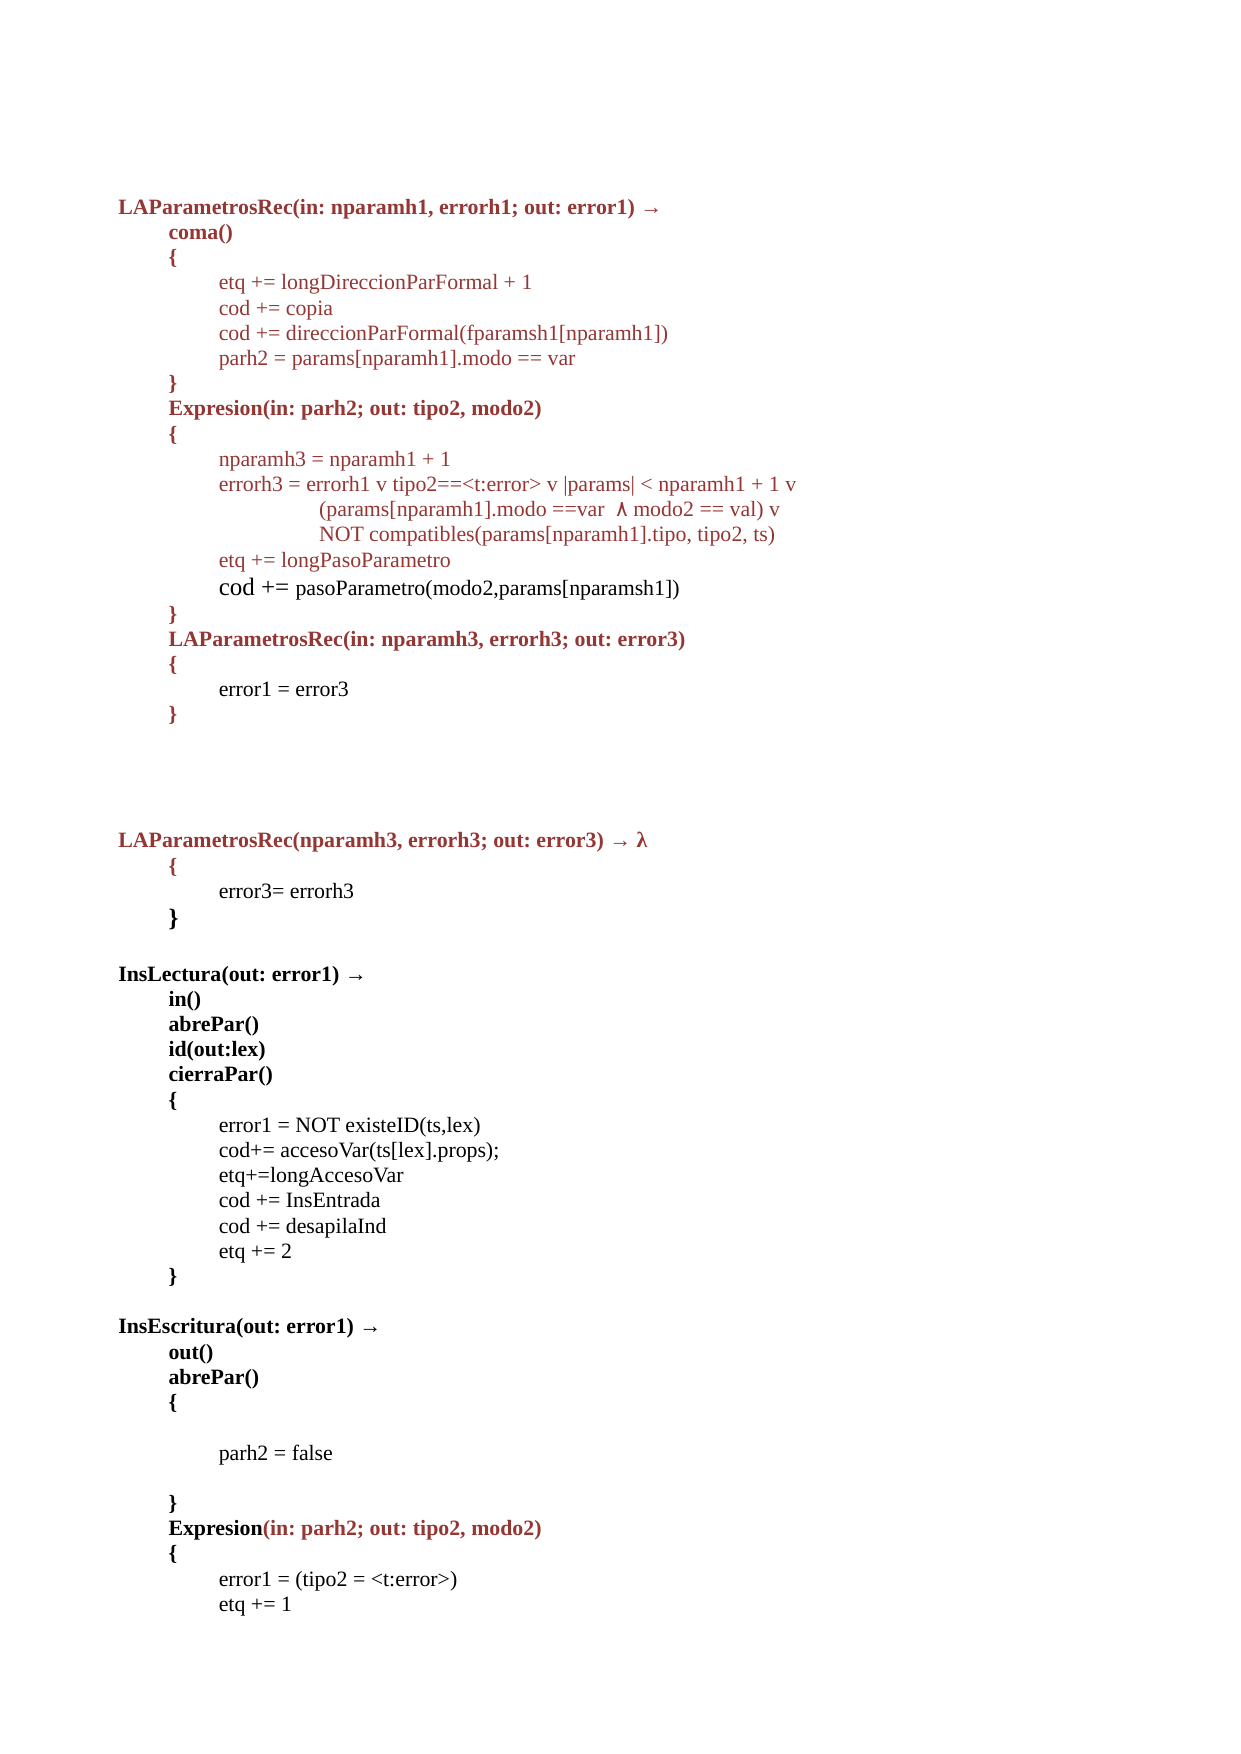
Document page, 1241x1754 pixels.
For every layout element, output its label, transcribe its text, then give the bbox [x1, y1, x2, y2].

text } [168, 701, 1122, 727]
text } [168, 370, 1122, 395]
text error1 = (tipo2 = <t:error>) [168, 1566, 1122, 1591]
text coma() [118, 219, 1122, 244]
text cod += copia [168, 294, 1122, 320]
text Expresion(in: parh2; out: tipo2, modo2) [168, 1515, 1122, 1540]
text cod += pasoParametro(modo2,params[nparamsh1]) [118, 572, 1122, 601]
text (params[nparamh1].modo ==var ٨ modo2 == val) v [118, 496, 1122, 521]
text etq+=longAccesoVar [168, 1162, 1122, 1187]
text { [168, 1540, 1122, 1566]
text cod+= accesoVar(ts[lex].props); [168, 1137, 1122, 1162]
text id(out:lex) [118, 1036, 1122, 1061]
text error3= errorh3 [168, 878, 1122, 903]
text etq += 2 [168, 1238, 1122, 1263]
text parh2 = false [168, 1439, 1122, 1465]
text LAParametrosRec(nparamh3, errorh3; out: error3) → λ [118, 827, 1122, 853]
text LAParametrosRec(in: nparamh3, errorh3; out: error3) [168, 626, 1122, 651]
text cierraPar() [118, 1061, 1122, 1087]
text nparamh3 = nparamh1 + 1 [168, 446, 1122, 471]
text parh2 = params[nparamh1].modo == var [168, 345, 1122, 370]
text InsLectura(out: error1) → [118, 961, 1122, 986]
text etq += 1 [168, 1591, 1122, 1616]
text error1 = NOT existeID(ts,lex) [168, 1112, 1122, 1137]
text Expresion(in: parh2; out: tipo2, modo2) [168, 395, 1122, 421]
text { [168, 853, 1122, 878]
text } [168, 903, 1122, 932]
text cod += direccionParFormal(fparamsh1[nparamh1]) [168, 320, 1122, 345]
text error1 = error3 [168, 676, 1122, 701]
text etq += longPasoParametro [118, 547, 1122, 572]
text { [168, 1087, 1122, 1112]
text InsEscritura(out: error1) → [118, 1313, 1122, 1339]
text cod += desapilaInd [168, 1213, 1122, 1238]
text abrePar() [118, 1011, 1122, 1036]
text LAParametrosRec(in: nparamh1, errorh1; out: error1) → [118, 194, 1122, 219]
text cod += InsEntrada [168, 1187, 1122, 1213]
text } [168, 1490, 1122, 1515]
text { [168, 1389, 1122, 1414]
text { [168, 651, 1122, 676]
text } [168, 1263, 1122, 1288]
text out() [118, 1339, 1122, 1364]
text in() [118, 986, 1122, 1011]
text { [168, 244, 1122, 269]
text } [168, 601, 1122, 626]
text etq += longDireccionParFormal + 1 [168, 269, 1122, 294]
text abrePar() [118, 1364, 1122, 1389]
text { [168, 421, 1122, 446]
text NOT compatibles(params[nparamh1].tipo, tipo2, ts) [118, 521, 1122, 547]
text errorh3 = errorh1 v tipo2==<t:error> v |params| < nparamh1 + 1 v [118, 471, 1122, 496]
